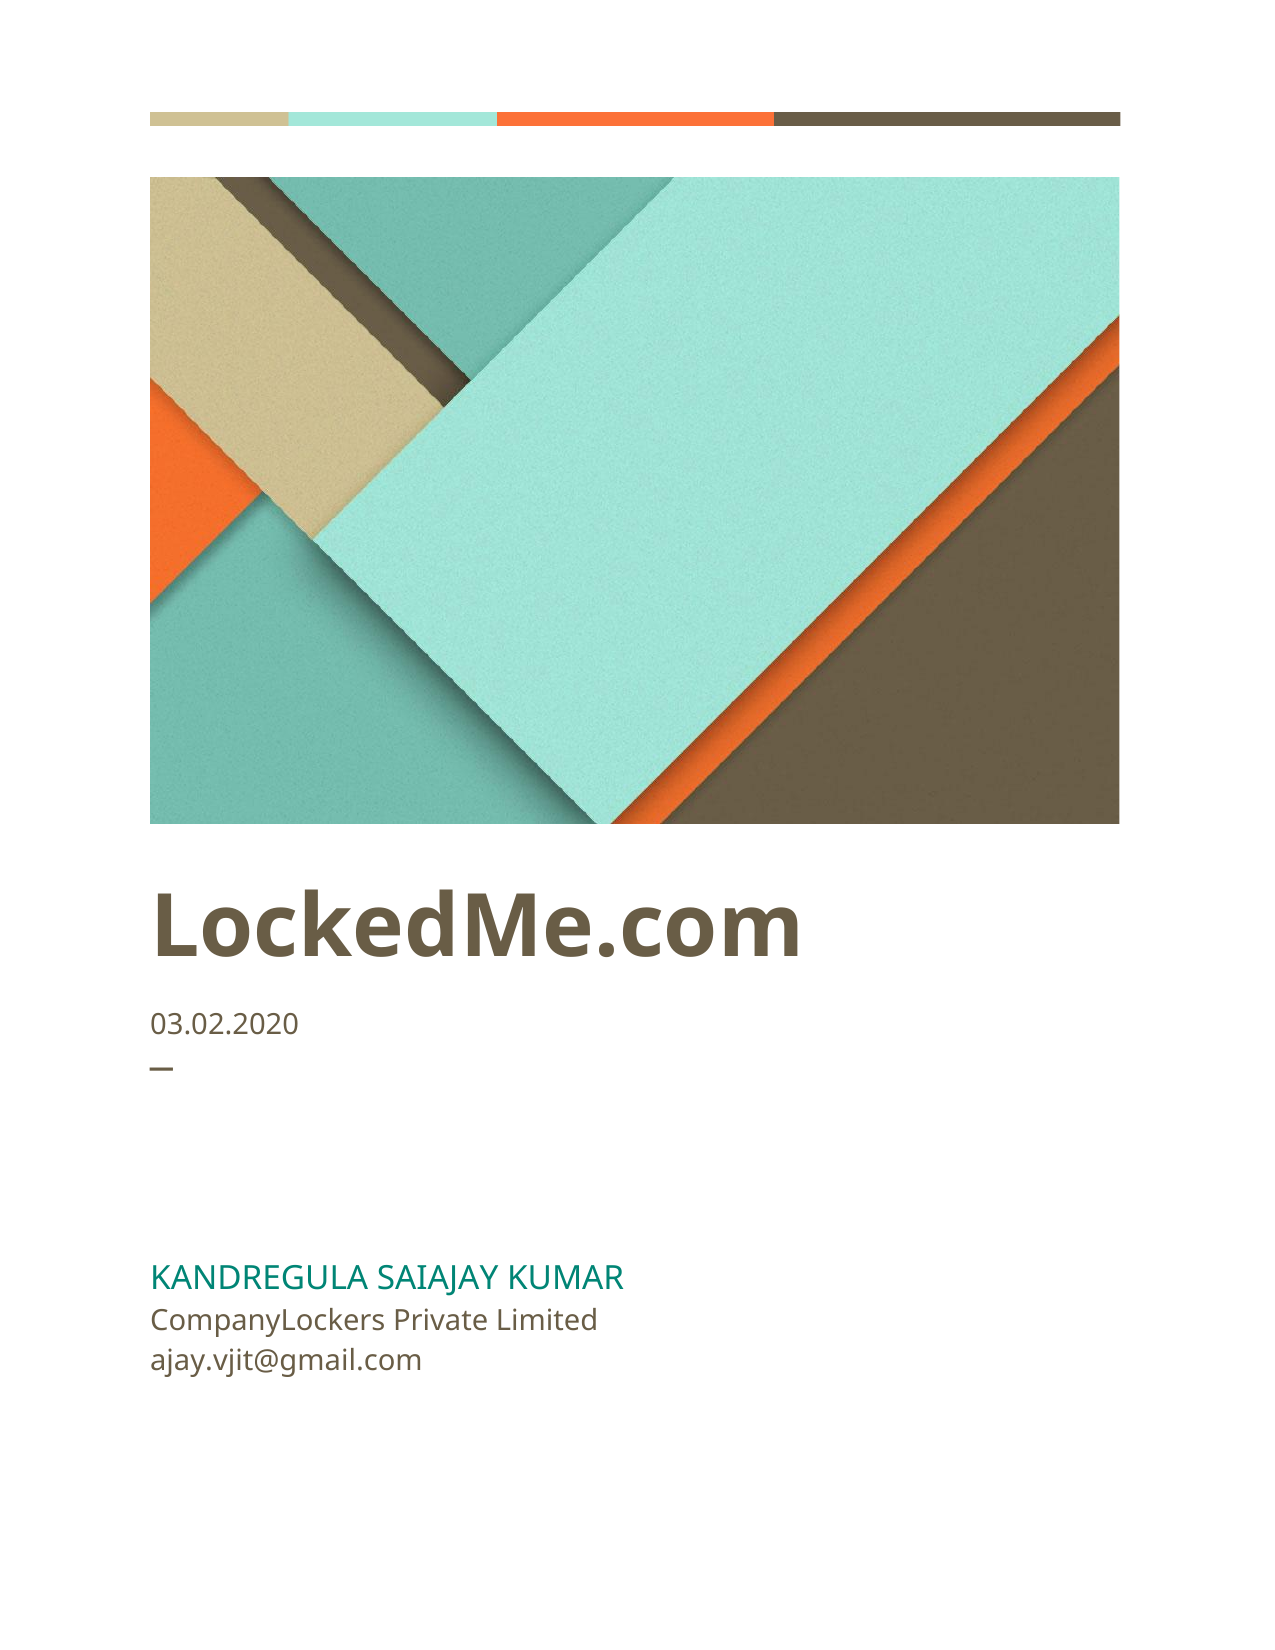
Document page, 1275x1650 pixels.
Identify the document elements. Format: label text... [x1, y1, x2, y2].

text ─ [150, 1043, 1125, 1094]
text ajay.vjit@gmail.com [150, 1339, 1125, 1379]
title LockedMe.com [150, 863, 1125, 982]
picture [150, 177, 1120, 824]
text CompanyLockers Private Limited [150, 1299, 1125, 1339]
picture [150, 112, 1121, 126]
subtitle 03.02.2020 [150, 1003, 1125, 1043]
text KANDREGULA SAIAJAY KUMAR [150, 1254, 1125, 1299]
